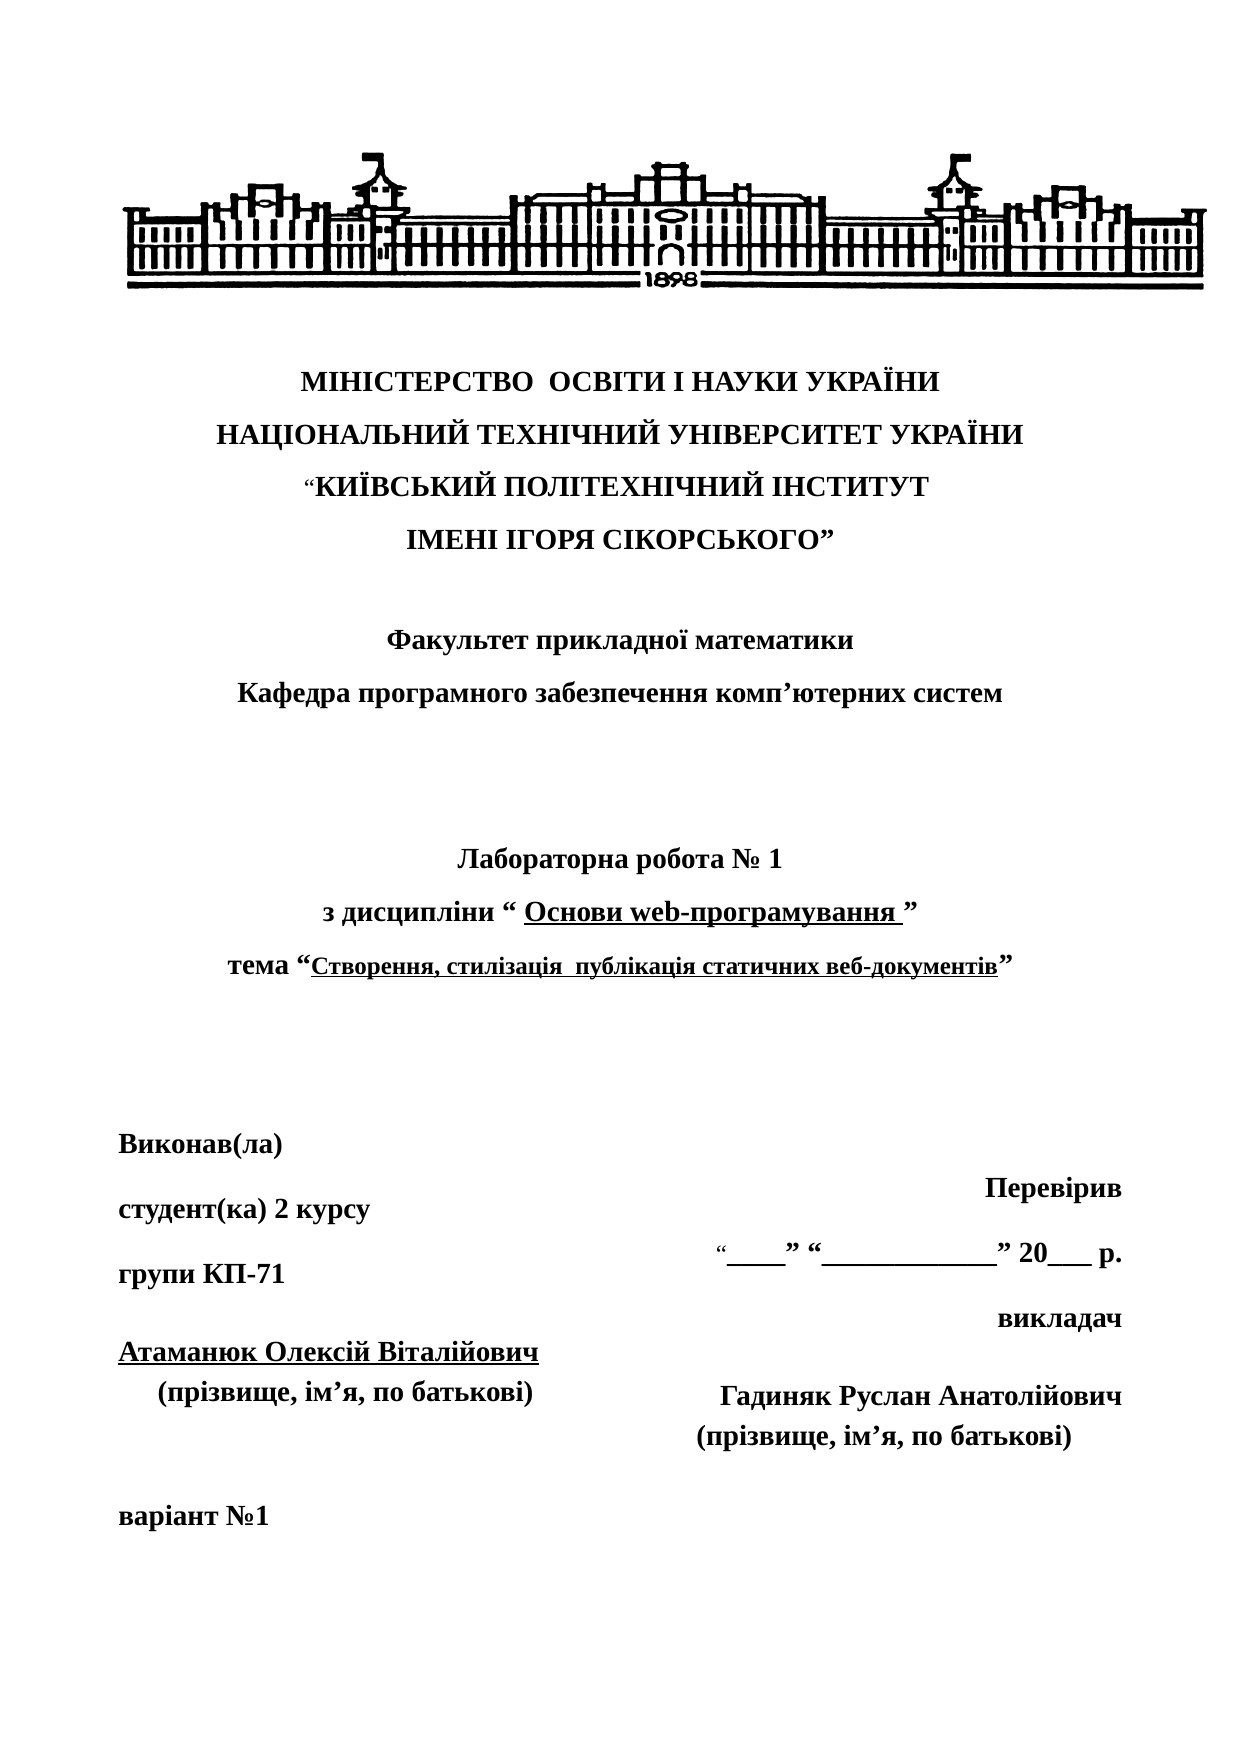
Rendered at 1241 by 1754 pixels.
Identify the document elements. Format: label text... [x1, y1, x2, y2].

table_header Виконав(ла) студент(ка) 2 курсу групи КП-71 Атаманюк Олексій Віталійович (прізвище, ім’я, по батькові) варіант №1 [118, 1113, 573, 1544]
text ІМЕНІ ІГОРЯ СІКОРСЬКОГО” [118, 522, 1122, 556]
text НАЦІОНАЛЬНИЙ ТЕХНІЧНИЙ УНІВЕРСИТЕТ УКРАЇНИ [118, 417, 1122, 450]
table_header Перевірив “____” “____________” 20___ р. викладач Гадиняк Руслан Анатолійович (прізвище, ім’я, по батькові) [655, 1113, 1122, 1544]
text Факультет прикладної математики [118, 622, 1122, 656]
text МIНIСТЕРСТВО ОСВIТИ І НАУКИ УКРАЇНИ [118, 364, 1122, 398]
text тема “Створення, стилізація публікація статичних веб-документів” [118, 947, 1122, 981]
text з дисципліни “ Основи web-програмування ” [118, 894, 1122, 928]
table_header [573, 1113, 654, 1544]
text Лабораторна робота № 1 [118, 842, 1122, 875]
text Кафедра програмного забезпечення комп’ютерних систем [118, 675, 1122, 709]
picture [118, 146, 1208, 293]
text “КИЇВСЬКИЙ ПОЛІТЕХНІЧНИЙ ІНСТИТУТ [118, 469, 1122, 503]
